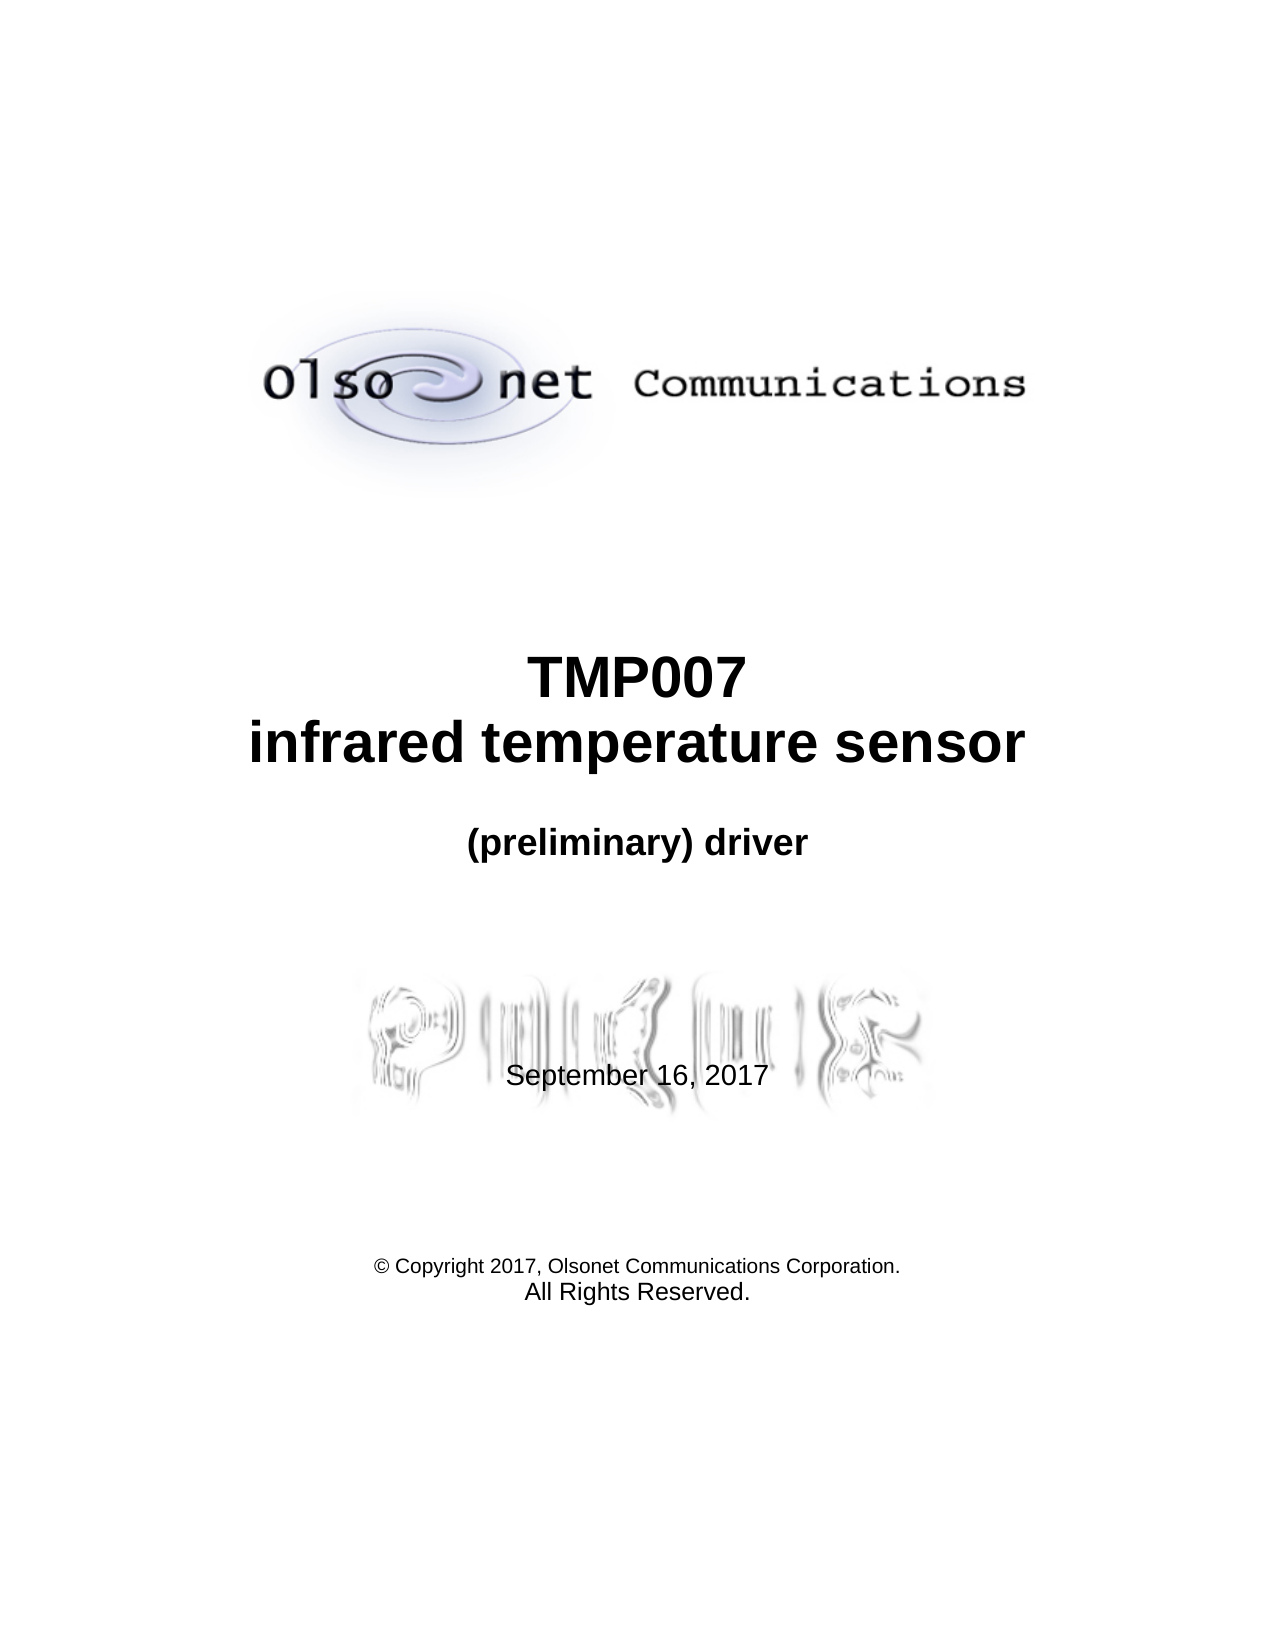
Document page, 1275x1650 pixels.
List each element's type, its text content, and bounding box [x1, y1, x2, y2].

subtitle TMP007 [210, 645, 1065, 710]
subtitle (preliminary) driver [210, 822, 1065, 864]
text September 16, 2017 [955, 1059, 1065, 1092]
text September 16, 2017 [210, 1059, 330, 1092]
text © Copyright 2017, Olsonet Communications Corporation. [210, 1254, 1065, 1278]
text All Rights Reserved. [210, 1278, 1065, 1306]
subtitle infrared temperature sensor [210, 710, 1065, 775]
picture [241, 291, 1034, 498]
picture [331, 949, 954, 1181]
